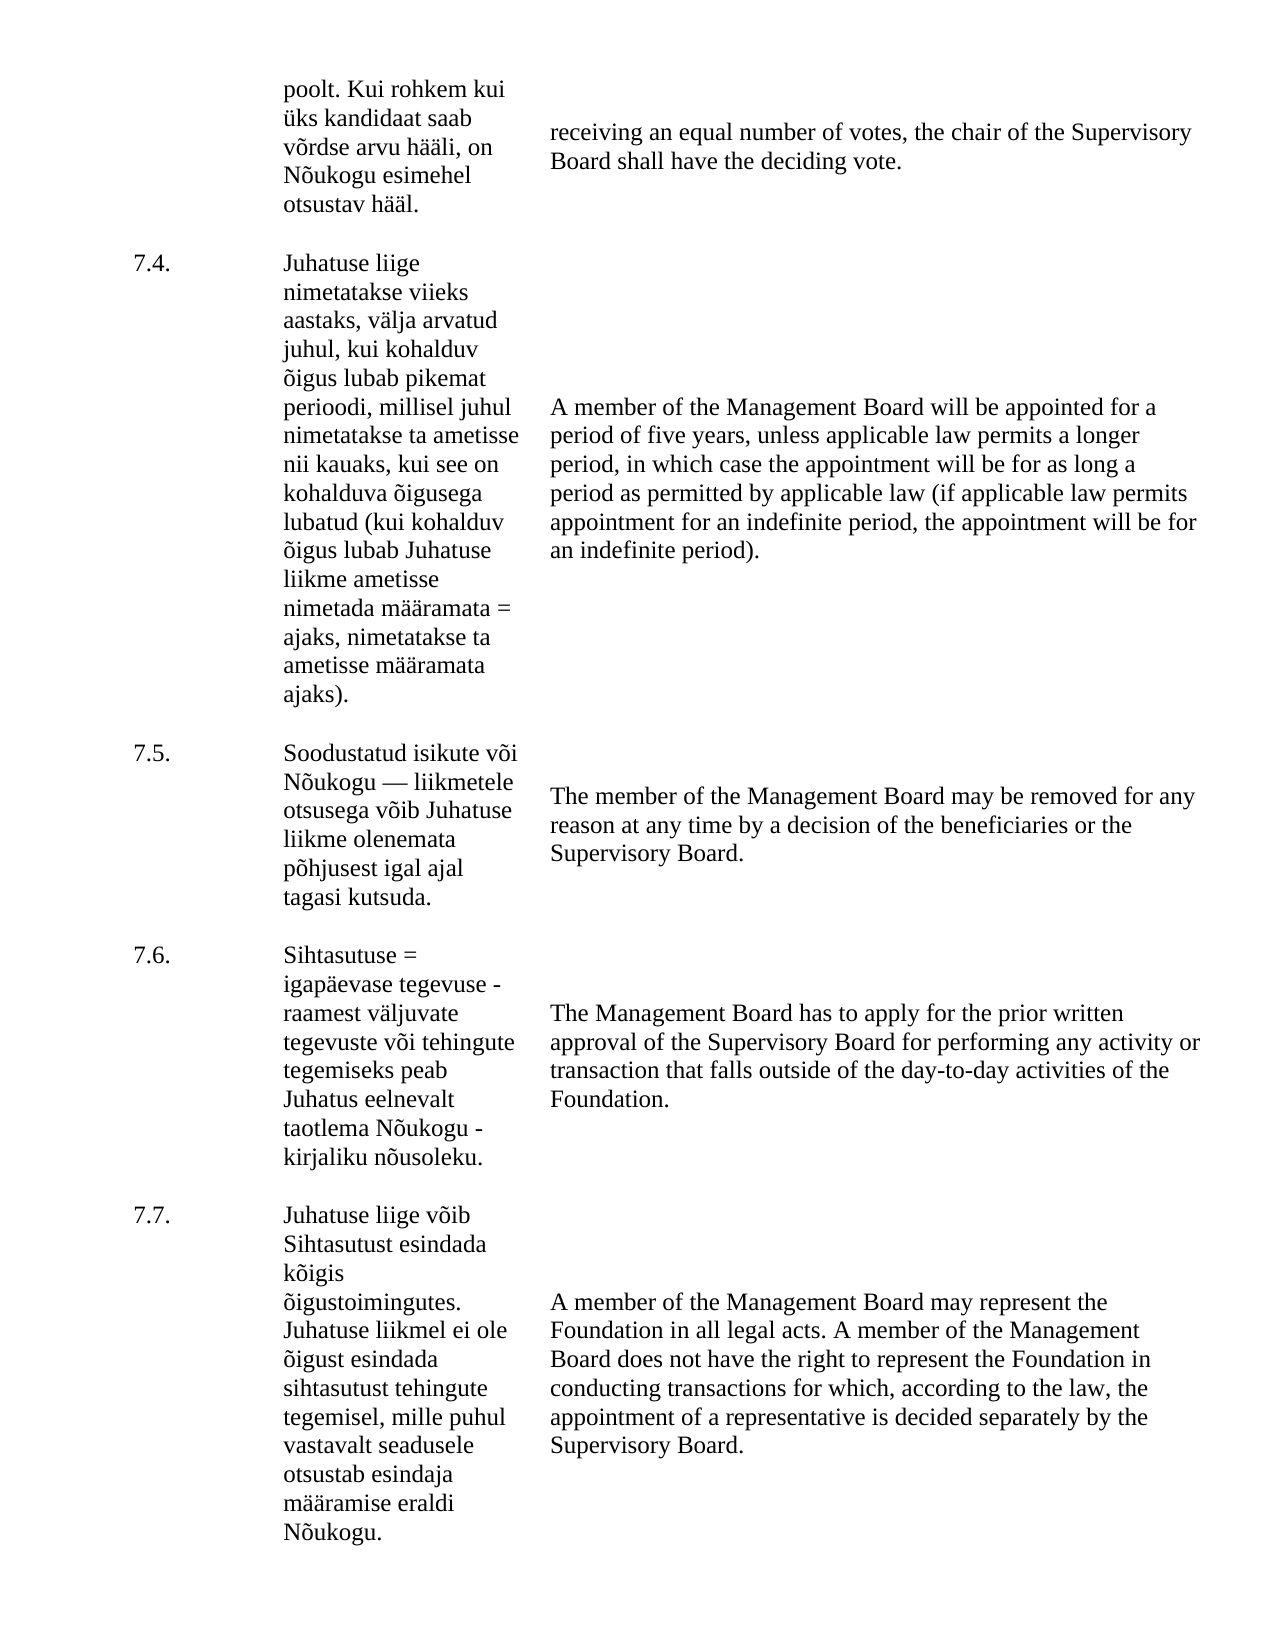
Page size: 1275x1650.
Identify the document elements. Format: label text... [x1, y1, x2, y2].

table_cell The Management Board has to apply for the prior written approval of the Supervisory Board for performing any activity or transaction that falls outside of the day-to-day activities of the Foundation. [535, 925, 1216, 1185]
table_cell Juhatuse liige nimetatakse viieks aastaks, välja arvatud juhul, kui kohalduv õigus lubab pikemat perioodi, millisel juhul nimetatakse ta ametisse nii kauaks, kui see on kohalduva õigusega lubatud (kui kohalduv õigus lubab Juhatuse liikme ametisse nimetada määramata = ajaks, nimetatakse ta ametisse määramata ajaks). [118, 233, 535, 723]
table_cell Juhatuse liikmed nimetatakse Nõukogu poolt. Kui rohkem kui üks kandidaat saab võrdse arvu hääli, on Nõukogu esimehel otsustav hääl. [118, 59, 535, 233]
table_cell A member of the Management Board may represent the Foundation in all legal acts. A member of the Management Board does not have the right to represent the Foundation in conducting transactions for which, according to the law, the appointment of a representative is decided separately by the Supervisory Board. [535, 1185, 1216, 1560]
table_cell Soodustatud isikute või Nõukogu — liikmetele otsusega võib Juhatuse liikme olenemata põhjusest igal ajal tagasi kutsuda. [118, 723, 535, 925]
table_cell receiving an equal number of votes, the chair of the Supervisory Board shall have the deciding vote. [535, 59, 1216, 233]
table_cell The member of the Management Board may be removed for any reason at any time by a decision of the beneficiaries or the Supervisory Board. [535, 723, 1216, 925]
table_cell Sihtasutuse = igapäevase tegevuse - raamest väljuvate tegevuste või tehingute tegemiseks peab Juhatus eelnevalt taotlema Nõukogu - kirjaliku nõusoleku. [118, 925, 535, 1185]
table_cell A member of the Management Board will be appointed for a period of five years, unless applicable law permits a longer period, in which case the appointment will be for as long a period as permitted by applicable law (if applicable law permits appointment for an indefinite period, the appointment will be for an indefinite period). [535, 233, 1216, 723]
table_cell Juhatuse liige võib Sihtasutust esindada kõigis õigustoimingutes. Juhatuse liikmel ei ole õigust esindada sihtasutust tehingute tegemisel, mille puhul vastavalt seadusele otsustab esindaja määramise eraldi Nõukogu. [118, 1185, 535, 1560]
